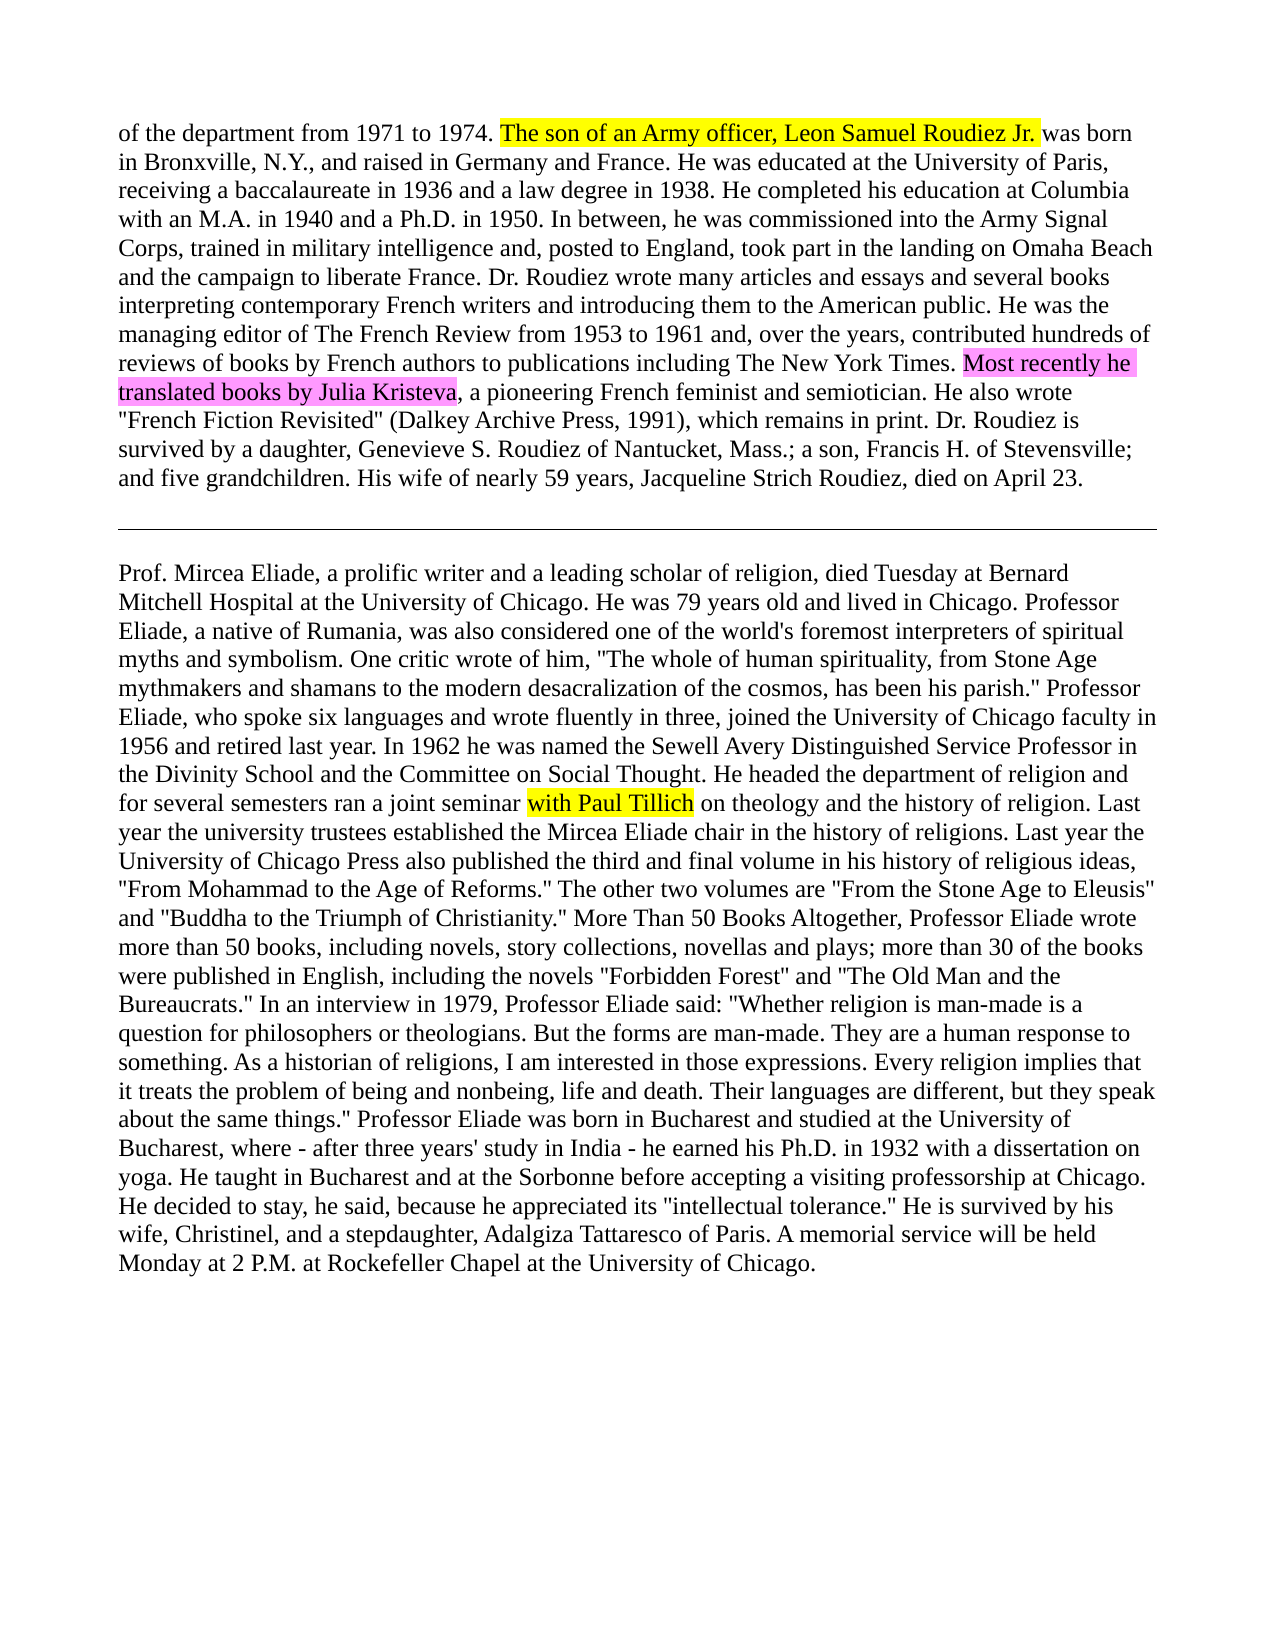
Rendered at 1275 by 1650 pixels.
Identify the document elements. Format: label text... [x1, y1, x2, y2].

text Prof. Mircea Eliade, a prolific writer and a leading scholar of religion, died Tuesday at Bernard Mitchell Hospital at the University of Chicago. He was 79 years old and lived in Chicago. Professor Eliade, a native of Rumania, was also considered one of the world's foremost interpreters of spiritual myths and symbolism. One critic wrote of him, ''The whole of human spirituality, from Stone Age mythmakers and shamans to the modern desacralization of the cosmos, has been his parish.'' Professor Eliade, who spoke six languages and wrote fluently in three, joined the University of Chicago faculty in 1956 and retired last year. In 1962 he was named the Sewell Avery Distinguished Service Professor in the Divinity School and the Committee on Social Thought. He headed the department of religion and for several semesters ran a joint seminar with Paul Tillich on theology and the history of religion. Last year the university trustees established the Mircea Eliade chair in the history of religions. Last year the University of Chicago Press also published the third and final volume in his history of religious ideas, ''From Mohammad to the Age of Reforms.'' The other two volumes are ''From the Stone Age to Eleusis'' and ''Buddha to the Triumph of Christianity.'' More Than 50 Books Altogether, Professor Eliade wrote more than 50 books, including novels, story collections, novellas and plays; more than 30 of the books were published in English, including the novels ''Forbidden Forest'' and ''The Old Man and the Bureaucrats.'' In an interview in 1979, Professor Eliade said: ''Whether religion is man-made is a question for philosophers or theologians. But the forms are man-made. They are a human response to something. As a historian of religions, I am interested in those expressions. Every religion implies that it treats the problem of being and nonbeing, life and death. Their languages are different, but they speak about the same things.'' Professor Eliade was born in Bucharest and studied at the University of Bucharest, where - after three years' study in India - he earned his Ph.D. in 1932 with a dissertation on yoga. He taught in Bucharest and at the Sorbonne before accepting a visiting professorship at Chicago. He decided to stay, he said, because he appreciated its ''intellectual tolerance.'' He is survived by his wife, Christinel, and a stepdaughter, Adalgiza Tattaresco of Paris. A memorial service will be held Monday at 2 P.M. at Rockefeller Chapel at the University of Chicago. [118, 558, 1157, 1277]
text of the department from 1971 to 1974. The son of an Army officer, Leon Samuel Roudiez Jr. was born in Bronxville, N.Y., and raised in Germany and France. He was educated at the University of Paris, receiving a baccalaureate in 1936 and a law degree in 1938. He completed his education at Columbia with an M.A. in 1940 and a Ph.D. in 1950. In between, he was commissioned into the Army Signal Corps, trained in military intelligence and, posted to England, took part in the landing on Omaha Beach and the campaign to liberate France. Dr. Roudiez wrote many articles and essays and several books interpreting contemporary French writers and introducing them to the American public. He was the managing editor of The French Review from 1953 to 1961 and, over the years, contributed hundreds of reviews of books by French authors to publications including The New York Times. Most recently he translated books by Julia Kristeva, a pioneering French feminist and semiotician. He also wrote ''French Fiction Revisited'' (Dalkey Archive Press, 1991), which remains in print. Dr. Roudiez is survived by a daughter, Genevieve S. Roudiez of Nantucket, Mass.; a son, Francis H. of Stevensville; and five grandchildren. His wife of nearly 59 years, Jacqueline Strich Roudiez, died on April 23. [118, 118, 1157, 492]
